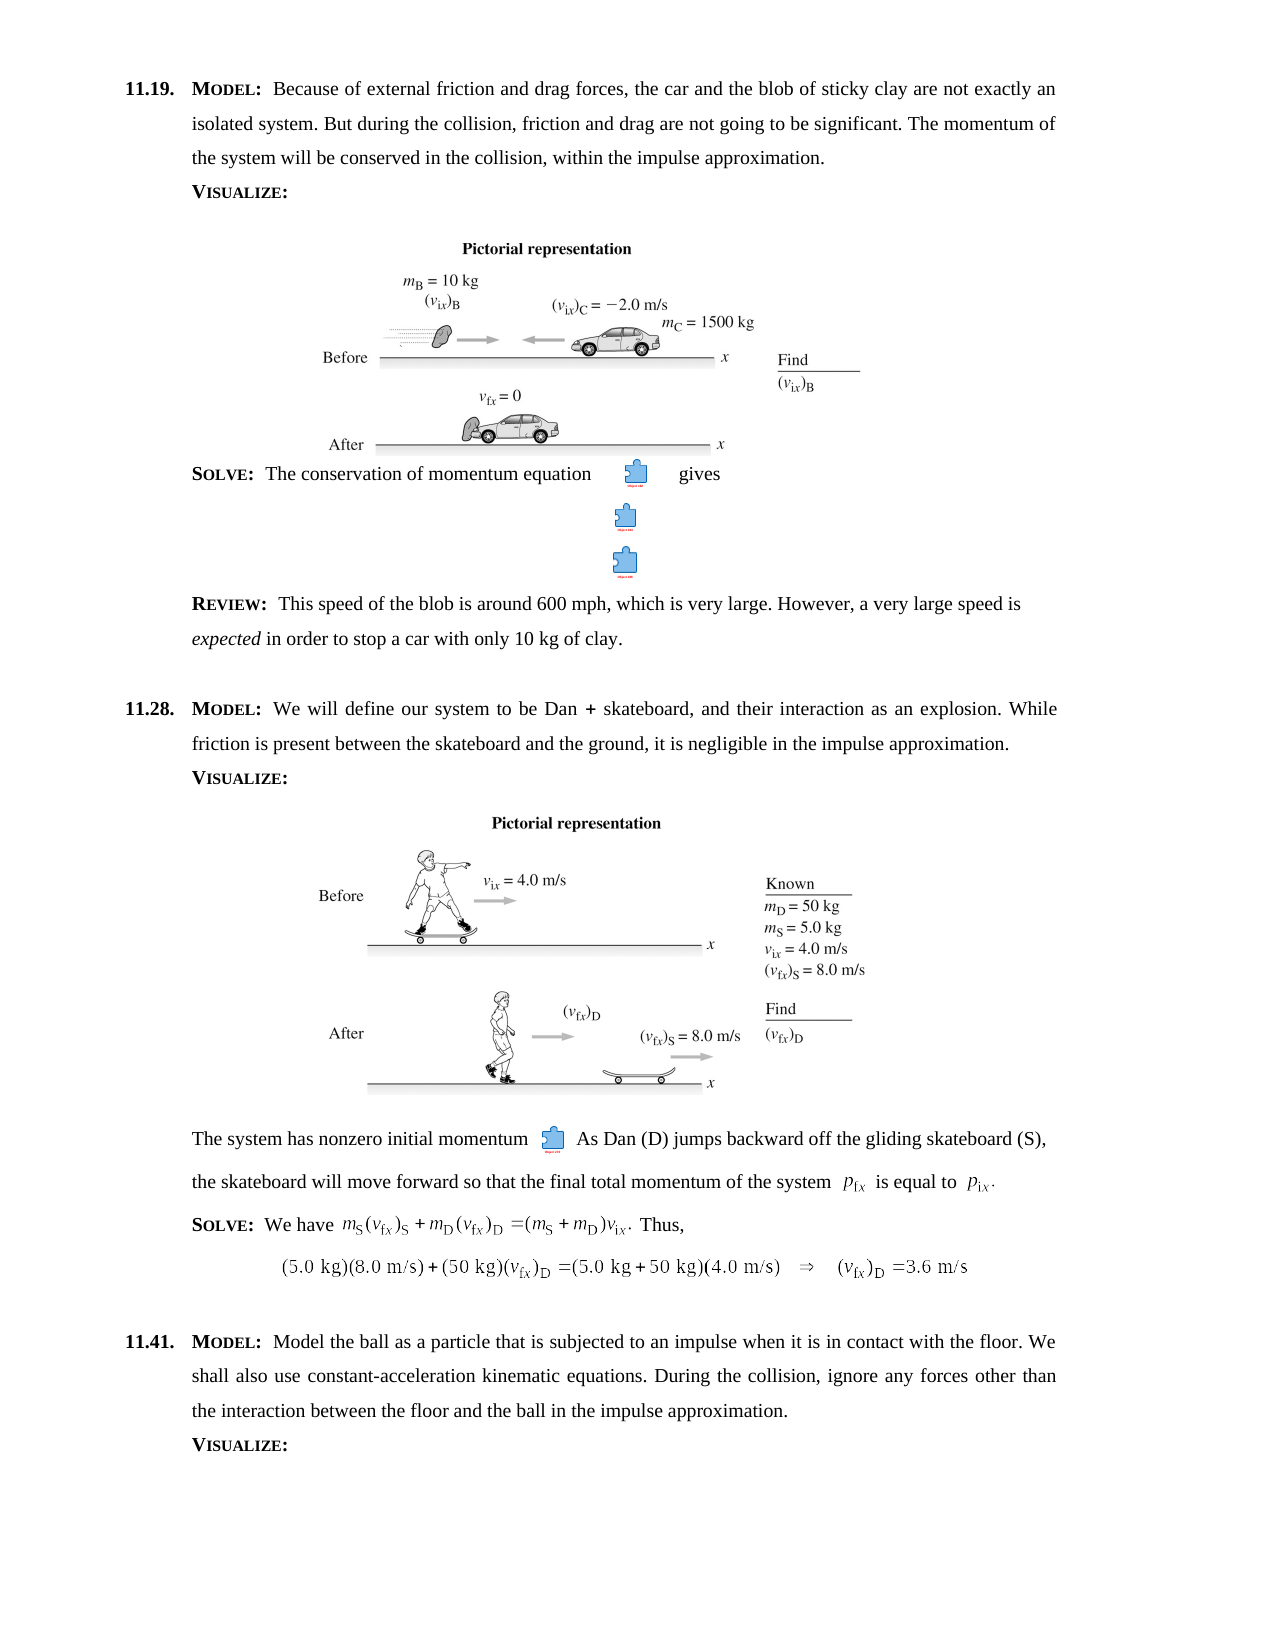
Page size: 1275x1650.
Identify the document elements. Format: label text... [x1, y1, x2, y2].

picture [322, 243, 861, 456]
text Visualize: [192, 766, 1058, 788]
text Solve: We have Thus, [192, 1208, 1058, 1240]
text Visualize: [192, 180, 1058, 203]
table_header [125, 815, 1058, 1096]
list 11.41. Model: Model the ball as a particle that is subjected to an impulse when it is in contact with the floor. We shall also use constant-acceleration kinematic equations. During the collision, ignore any forces other than the interaction between the floor and the ball in the impulse approximation. [125, 1328, 1058, 1421]
list 11.19. Model: Because of external friction and drag forces, the car and the blob of sticky clay are not exactly an isolated system. But during the collision, friction and drag are not going to be significant. The momentum of the system will be conserved in the collision, within the impulse approximation. [125, 75, 1058, 168]
table_header [125, 241, 1058, 457]
text The system has nonzero initial momentum As Dan (D) jumps backward off the gliding skateboard (S), the skateboard will move forward so that the final total momentum of the system is equal to [192, 1123, 1058, 1197]
list 11.28. Model: We will define our system to be Dan  skateboard, and their interaction as an explosion. While friction is present between the skateboard and the ground, it is negligible in the impulse approximation. [125, 695, 1058, 754]
text Review: This speed of the blob is around 600 mph, which is very large. However, a very large speed is expected in order to stop a car with only 10 kg of clay. [192, 590, 1058, 649]
picture [318, 816, 865, 1095]
text Solve: The conservation of momentum equation gives [192, 457, 1058, 488]
text Visualize: [192, 1433, 1058, 1456]
